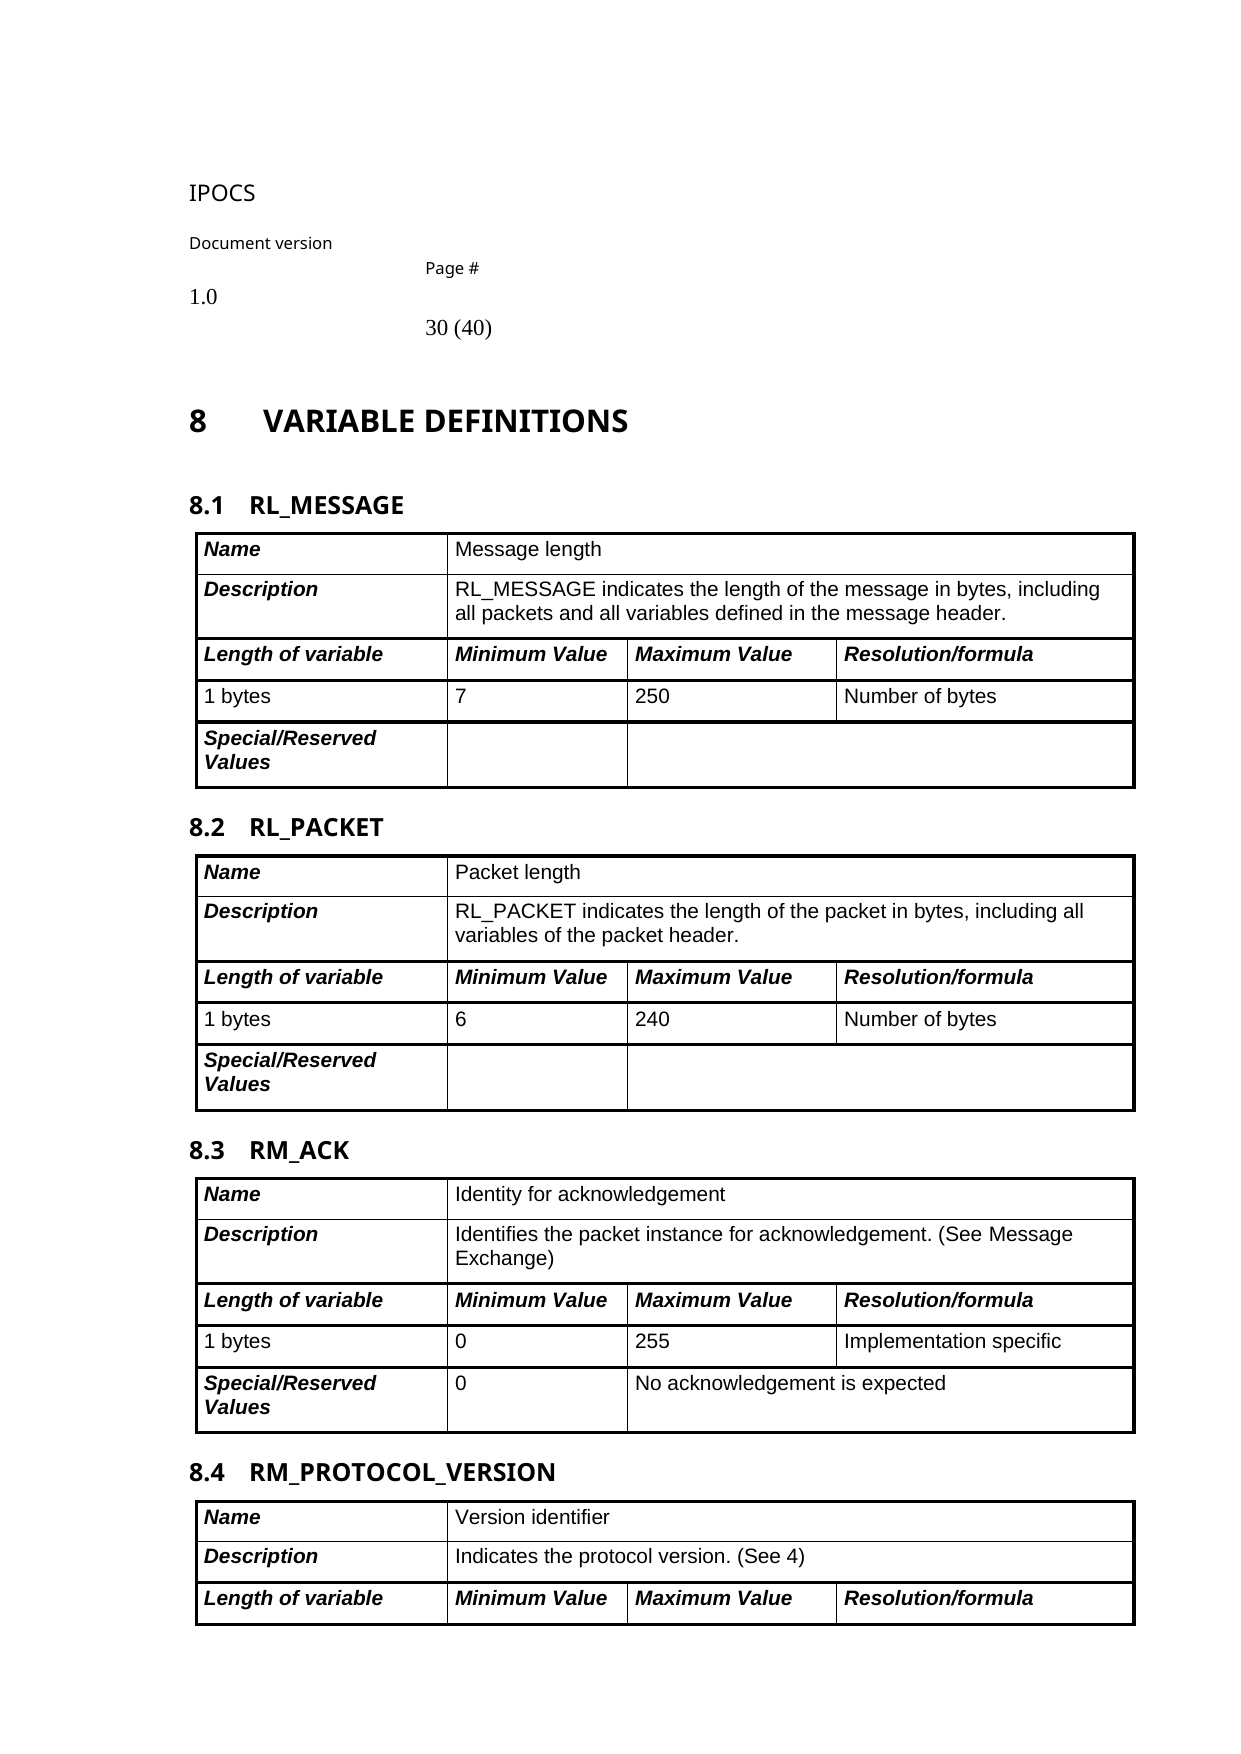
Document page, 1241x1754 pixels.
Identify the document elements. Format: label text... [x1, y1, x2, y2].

table_cell 7 [448, 682, 627, 720]
table_cell Resolution/formula [837, 640, 1132, 679]
table_header Name [198, 858, 447, 896]
table_cell 6 [448, 1004, 627, 1043]
table_header Packet length [448, 858, 1132, 896]
table_cell Minimum Value [448, 1584, 627, 1622]
table_cell 1 bytes [198, 1004, 447, 1043]
table_header Name [198, 1180, 447, 1219]
table_cell Description [198, 1542, 447, 1581]
table_cell Resolution/formula [837, 1584, 1132, 1622]
table_cell Number of bytes [837, 682, 1132, 720]
table_cell Number of bytes [837, 1004, 1132, 1043]
table_cell Indicates the protocol version. (See 4) [448, 1542, 1132, 1581]
table_header Identity for acknowledgement [448, 1180, 1132, 1219]
table_cell Minimum Value [448, 1285, 627, 1324]
table_cell Resolution/formula [837, 1285, 1132, 1324]
table_cell 250 [628, 682, 836, 720]
table_header Name [198, 535, 447, 573]
table_cell Length of variable [198, 1285, 447, 1324]
table_cell Length of variable [198, 963, 447, 1001]
table_cell 0 [448, 1369, 627, 1431]
table_cell Description [198, 575, 447, 637]
subtitle RM_PROTOCOL_VERSION [189, 1455, 1122, 1489]
table_cell Identifies the packet instance for acknowledgement. (See 6.3) [448, 1220, 1132, 1282]
table_header Message length [448, 535, 1132, 573]
table_cell 240 [628, 1004, 836, 1043]
table_cell Maximum Value [628, 963, 836, 1001]
table_cell [628, 1046, 1132, 1108]
table_cell 255 [628, 1327, 836, 1366]
table_cell Special/Reserved Values [198, 724, 447, 786]
table_cell [628, 724, 1132, 786]
table_cell Minimum Value [448, 963, 627, 1001]
table_cell Maximum Value [628, 1285, 836, 1324]
table_cell 0 [448, 1327, 627, 1366]
table_cell Special/Reserved Values [198, 1046, 447, 1108]
table_cell RL_MESSAGE indicates the length of the message in bytes, including all packets and all variables defined in the message header. [448, 575, 1132, 637]
table_header Version identifier [448, 1503, 1132, 1541]
table_cell Length of variable [198, 640, 447, 679]
table_cell 1 bytes [198, 1327, 447, 1366]
subtitle RL_MESSAGE [189, 487, 1122, 521]
table_cell 1 bytes [198, 682, 447, 720]
table_cell Resolution/formula [837, 963, 1132, 1001]
table_cell Description [198, 1220, 447, 1282]
table_cell Description [198, 897, 447, 959]
subtitle RL_PACKET [189, 810, 1122, 844]
table_cell No acknowledgement is expected [628, 1369, 1132, 1431]
table_cell [448, 1046, 627, 1108]
table_cell Maximum Value [628, 640, 836, 679]
table_cell RL_PACKET indicates the length of the packet in bytes, including all variables of the packet header. [448, 897, 1132, 959]
table_cell Implementation specific [837, 1327, 1132, 1366]
subtitle VARIABLE DEFINITIONS [189, 399, 1122, 441]
table_cell [448, 724, 627, 786]
subtitle RM_ACK [189, 1132, 1122, 1167]
table_cell Length of variable [198, 1584, 447, 1622]
table_cell Special/Reserved Values [198, 1369, 447, 1431]
table_cell Minimum Value [448, 640, 627, 679]
table_cell Maximum Value [628, 1584, 836, 1622]
table_header Name [198, 1503, 447, 1541]
